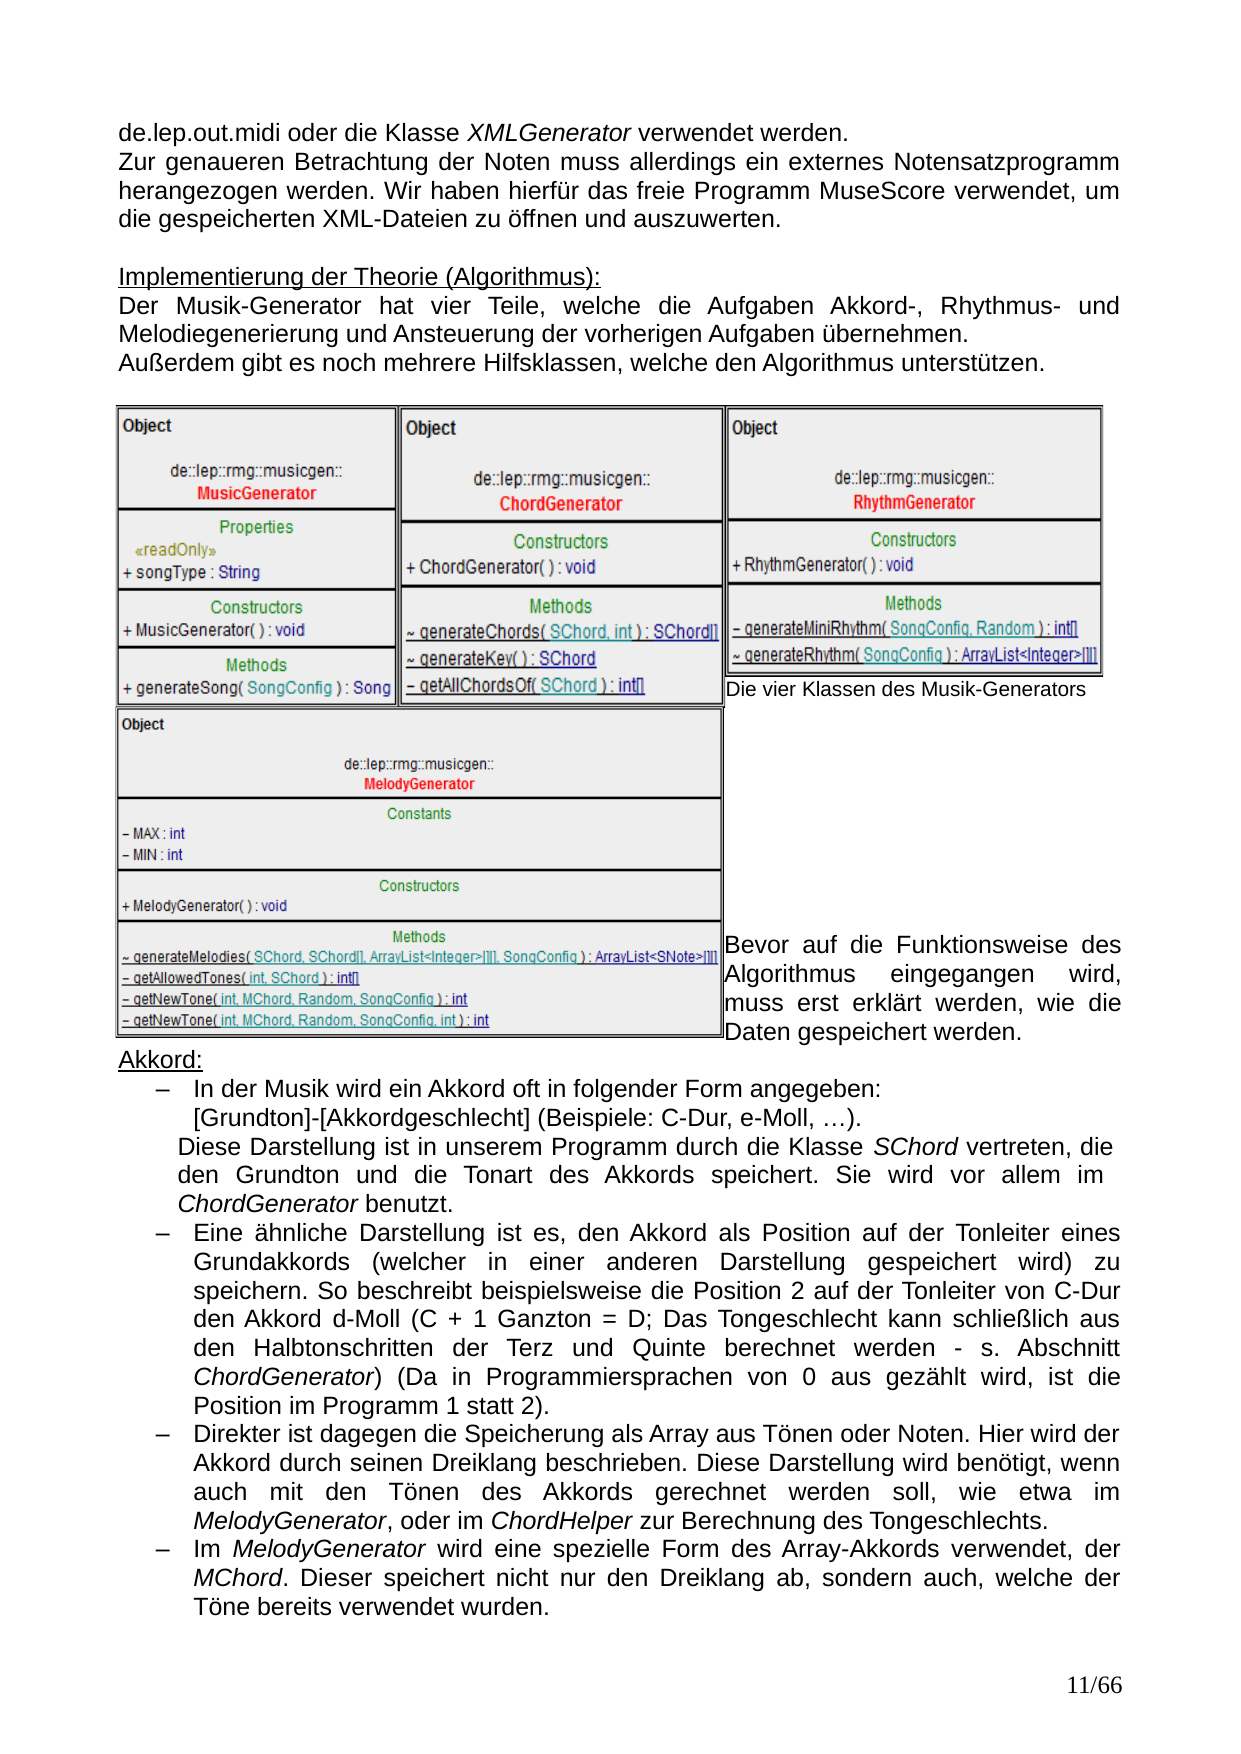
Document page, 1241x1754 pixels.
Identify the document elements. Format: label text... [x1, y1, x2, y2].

text Die vier Klassen des Musik-Generators [726, 492, 1122, 700]
text Implementierung der Theorie (Algorithmus): [118, 262, 1122, 291]
text Zur genaueren Betrachtung der Noten muss allerdings ein externes Notensatzprogramm herangezogen werden. Wir haben hierfür das freie Programm MuseScore verwendet, um die gespeicherten XML-Dateien zu öffnen und auszuwerten. [118, 147, 1122, 233]
list Im MelodyGenerator wird eine spezielle Form des Array-Akkords verwendet, der MChord. Dieser speichert nicht nur den Dreiklang ab, sondern auch, welche der Töne bereits verwendet wurden. [156, 1534, 1122, 1621]
list Eine ähnliche Darstellung ist es, den Akkord als Position auf der Tonleiter eines Grundakkords (welcher in einer anderen Darstellung gespeichert wird) zu speichern. So beschreibt beispielsweise die Position 2 auf der Tonleiter von C-Dur den Akkord d-Moll (C + 1 Ganzton = D; Das Tongeschlecht kann schließlich aus den Halbtonschritten der Terz und Quinte berechnet werden - s. Abschnitt ChordGenerator) (Da in Programmiersprachen von 0 aus gezählt wird, ist die Position im Programm 1 statt 2). [156, 1218, 1122, 1419]
list [Grundton]-[Akkordgeschlecht] (Beispiele: C-Dur, e-Moll, …). [156, 1103, 1122, 1132]
text Außerdem gibt es noch mehrere Hilfsklassen, welche den Algorithmus unterstützen. [118, 348, 1122, 377]
text de.lep.out.midi oder die Klasse XMLGenerator verwendet werden. [118, 118, 1122, 147]
text Akkord: [118, 1045, 1122, 1074]
list Direkter ist dagegen die Speicherung als Array aus Tönen oder Noten. Hier wird der Akkord durch seinen Dreiklang beschrieben. Diese Darstellung wird benötigt, wenn auch mit den Tönen des Akkords gerechnet werden soll, wie etwa im MelodyGenerator, oder im ChordHelper zur Berechnung des Tongeschlechts. [156, 1419, 1122, 1534]
text Bevor auf die Funktionsweise des Algorithmus eingegangen wird, muss erst erklärt werden, wie die Daten gespeichert werden. [118, 930, 1122, 1045]
list In der Musik wird ein Akkord oft in folgender Form angegeben: [156, 1074, 1122, 1103]
text Diese Darstellung ist in unserem Programm durch die Klasse SChord vertreten, die den Grundton und die Tonart des Akkords speichert. Sie wird vor allem im ChordGenerator benutzt. [118, 1132, 1122, 1218]
picture [115, 405, 1104, 1038]
text Der Musik-Generator hat vier Teile, welche die Aufgaben Akkord-, Rhythmus- und Melodiegenerierung und Ansteuerung der vorherigen Aufgaben übernehmen. [118, 291, 1122, 348]
